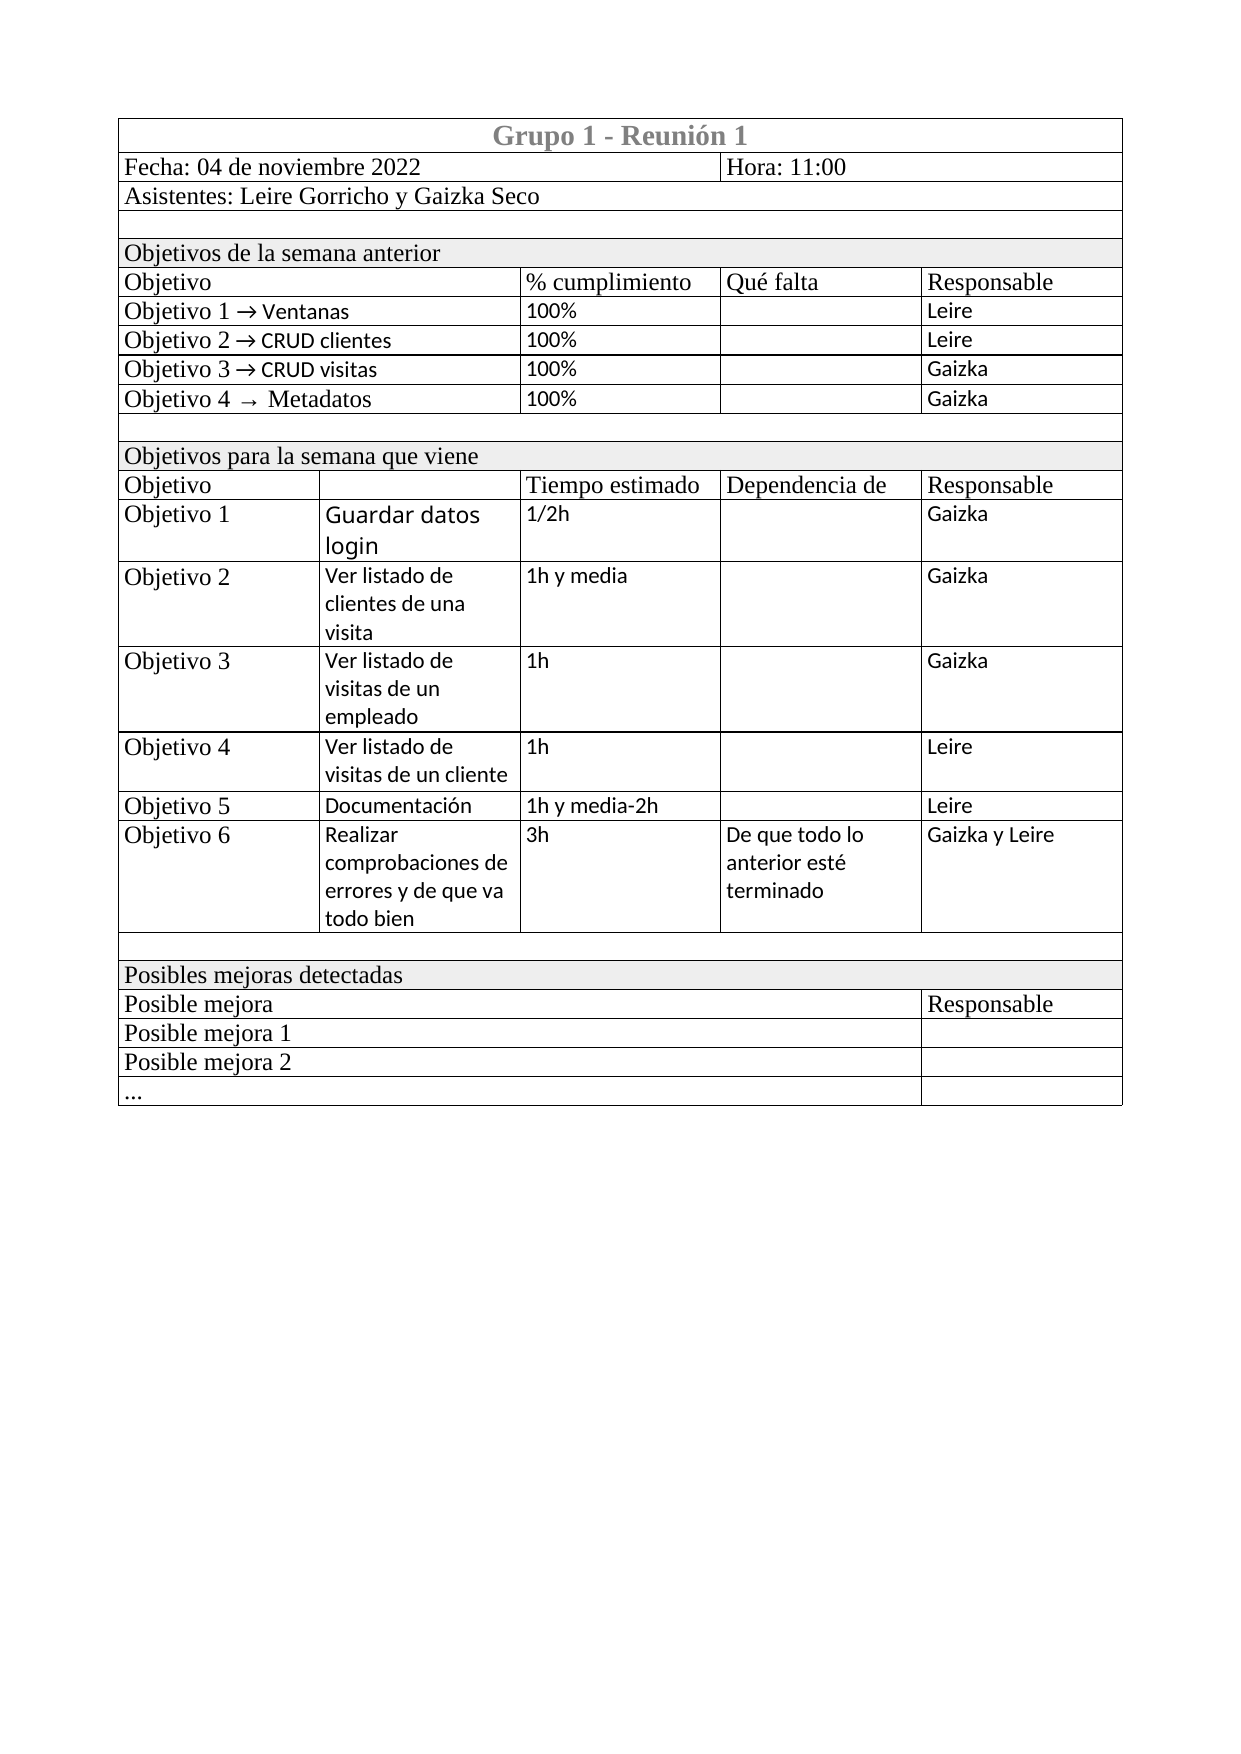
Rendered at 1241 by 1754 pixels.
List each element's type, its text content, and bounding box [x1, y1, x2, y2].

table_cell Asistentes: Leire Gorricho y Gaizka Seco [119, 182, 1122, 210]
table_cell Ver listado de visitas de un empleado [320, 647, 520, 731]
table_cell 1h y media [521, 562, 720, 646]
table_cell Objetivo 4 → Metadatos [119, 385, 520, 413]
table_cell [721, 385, 921, 413]
table_cell Gaizka [922, 356, 1122, 384]
table_cell Leire [922, 297, 1122, 325]
table_cell 100% [521, 356, 720, 384]
table_cell Gaizka [922, 385, 1122, 413]
table_cell Dependencia de [721, 471, 921, 499]
table_cell [721, 297, 921, 325]
table_cell De que todo lo anterior esté terminado [721, 821, 921, 932]
table_cell [119, 414, 1122, 441]
table_cell [320, 471, 520, 499]
table_cell Responsable [922, 471, 1122, 499]
table_cell [721, 647, 921, 731]
table_cell Gaizka [922, 647, 1122, 731]
table_cell Leire [922, 733, 1122, 791]
table_cell Gaizka y Leire [922, 821, 1122, 932]
table_cell [721, 500, 921, 561]
table_cell Fecha: 04 de noviembre 2022 [119, 153, 720, 181]
table_cell Realizar comprobaciones de errores y de que va todo bien [320, 821, 520, 932]
table_cell Ver listado de clientes de una visita [320, 562, 520, 646]
table_cell [721, 326, 921, 354]
table_cell Objetivo 6 [119, 821, 319, 932]
table_cell 100% [521, 385, 720, 413]
table_cell Documentación [320, 792, 520, 820]
table_cell 1h [521, 647, 720, 731]
table_header Grupo 1 - Reunión 1 [119, 119, 1122, 152]
table_cell Objetivo 3 [119, 647, 319, 731]
table_cell Objetivo [119, 268, 520, 296]
table_cell [922, 1019, 1122, 1047]
table_cell [721, 562, 921, 646]
table_cell Leire [922, 792, 1122, 820]
table_cell ... [119, 1077, 921, 1105]
table_cell [721, 733, 921, 791]
table_cell [721, 792, 921, 820]
table_cell 1h [521, 733, 720, 791]
table_cell [119, 211, 1122, 238]
table_cell [922, 1077, 1122, 1105]
table_cell Objetivos para la semana que viene [119, 442, 1122, 470]
table_cell Guardar datos login [320, 500, 520, 561]
table_cell Ver listado de visitas de un cliente [320, 733, 520, 791]
table_cell Responsable [922, 268, 1122, 296]
table_cell Responsable [922, 990, 1122, 1018]
table_cell Objetivo [119, 471, 319, 499]
table_cell Objetivo 1 [119, 500, 319, 561]
table_cell % cumplimiento [521, 268, 720, 296]
table_cell Posible mejora [119, 990, 921, 1018]
table_cell Leire [922, 326, 1122, 354]
table_cell Gaizka [922, 562, 1122, 646]
table_cell [721, 356, 921, 384]
table_cell Tiempo estimado [521, 471, 720, 499]
table_cell [119, 933, 1122, 960]
table_cell Posibles mejoras detectadas [119, 961, 1122, 989]
table_cell Qué falta [721, 268, 921, 296]
table_cell Objetivo 1 → Ventanas [119, 297, 520, 325]
table_cell Objetivo 3 → CRUD visitas [119, 356, 520, 384]
table_cell [922, 1048, 1122, 1076]
table_cell Gaizka [922, 500, 1122, 561]
table_cell Objetivos de la semana anterior [119, 239, 1122, 267]
table_cell 100% [521, 297, 720, 325]
table_cell Posible mejora 2 [119, 1048, 921, 1076]
table_cell Objetivo 4 [119, 733, 319, 791]
table_cell Posible mejora 1 [119, 1019, 921, 1047]
table_cell 1h y media-2h [521, 792, 720, 820]
table_cell Objetivo 2 → CRUD clientes [119, 326, 520, 354]
table_cell 100% [521, 326, 720, 354]
table_cell Objetivo 5 [119, 792, 319, 820]
table_cell 1/2h [521, 500, 720, 561]
table_cell Objetivo 2 [119, 562, 319, 646]
table_cell 3h [521, 821, 720, 932]
table_cell Hora: 11:00 [721, 153, 1122, 181]
